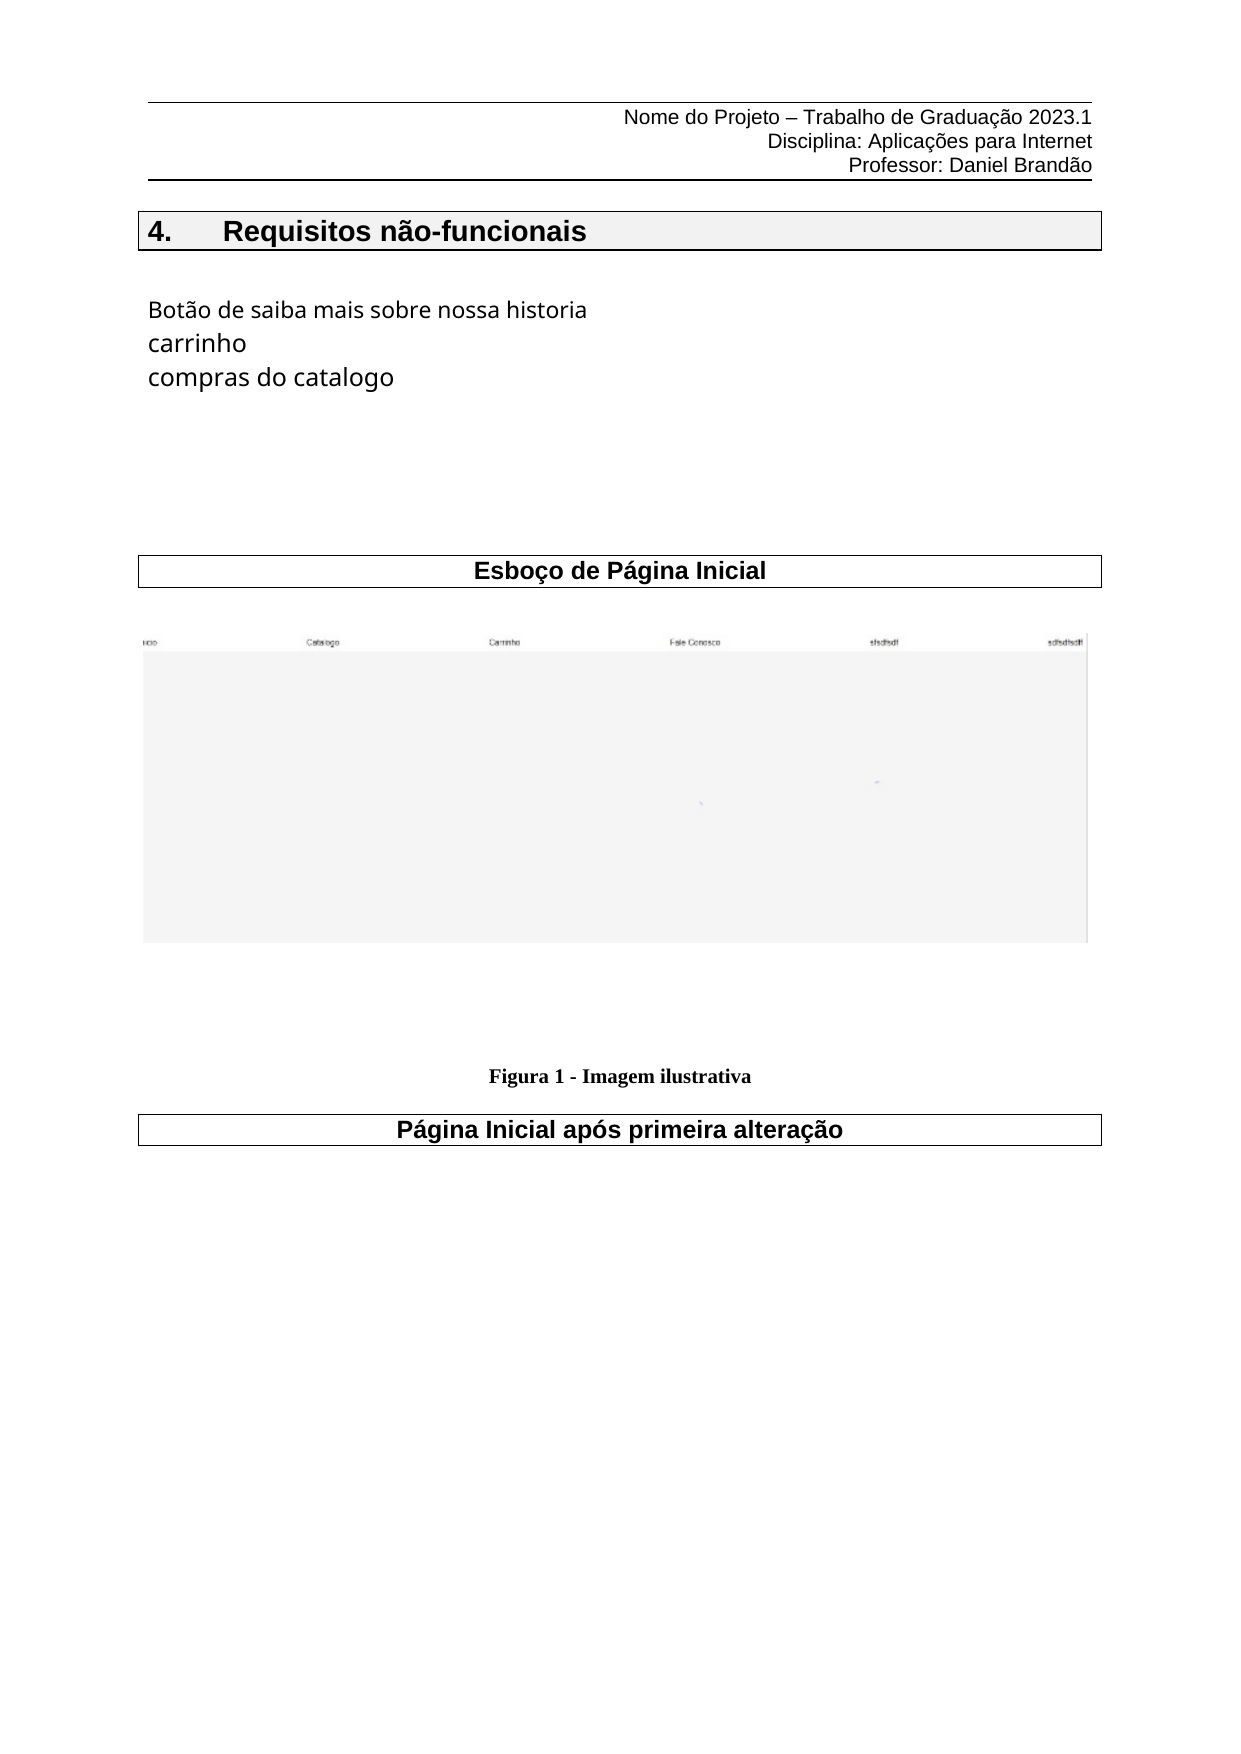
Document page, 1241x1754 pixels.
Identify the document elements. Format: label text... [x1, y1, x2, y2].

subtitle Requisitos não-funcionais [139, 212, 1101, 249]
text carrinho [148, 326, 1092, 359]
text Página Inicial após primeira alteração [139, 1115, 1101, 1145]
text compras do catalogo [148, 359, 1092, 394]
text Figura 1 - Imagem ilustrativa [148, 1064, 1092, 1088]
picture [143, 633, 1088, 943]
text Esboço de Página Inicial [139, 556, 1101, 587]
text Botão de saiba mais sobre nossa historia [148, 294, 1078, 326]
